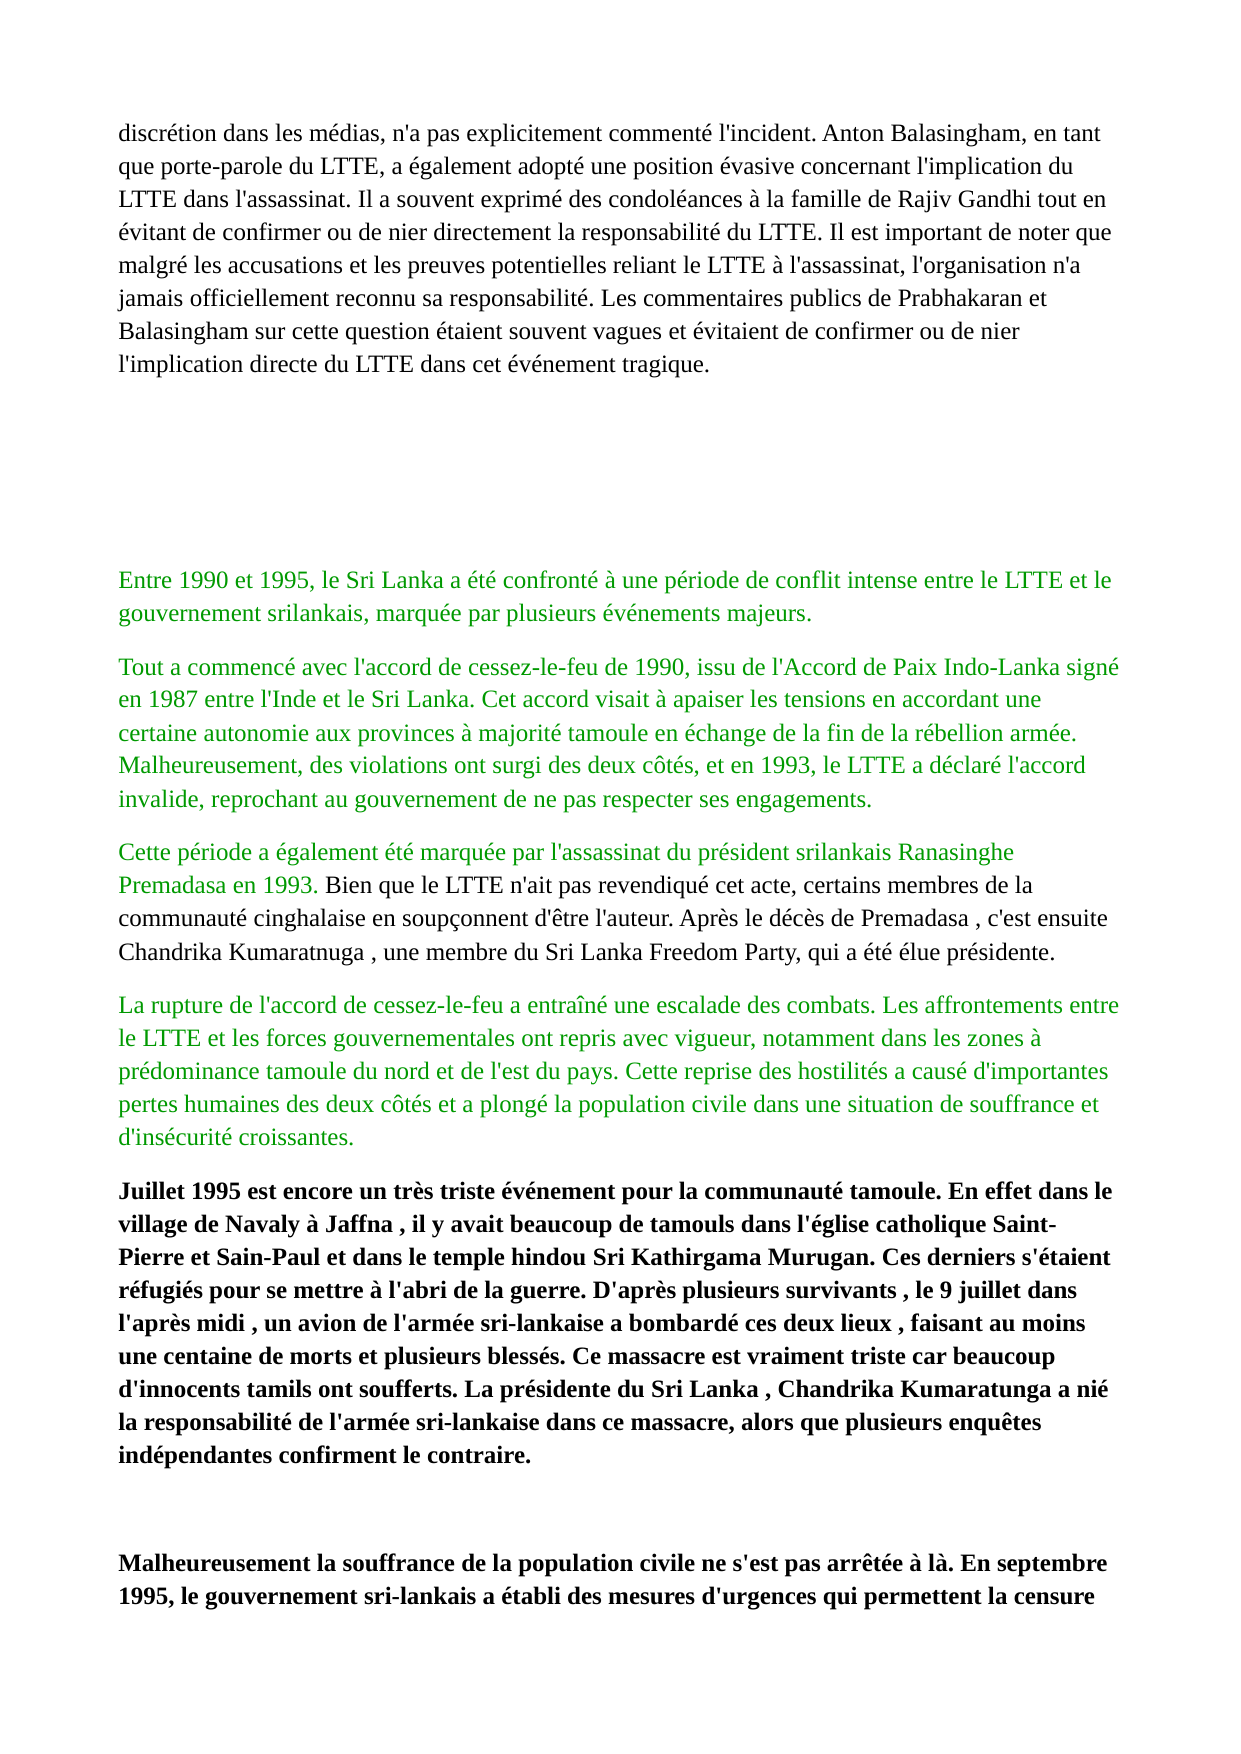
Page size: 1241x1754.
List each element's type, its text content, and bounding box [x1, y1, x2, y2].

text Juillet 1995 est encore un très triste événement pour la communauté tamoule. En effet dans le village de Navaly à Jaffna , il y avait beaucoup de tamouls dans l'église catholique Saint-Pierre et Sain-Paul et dans le temple hindou Sri Kathirgama Murugan. Ces derniers s'étaient réfugiés pour se mettre à l'abri de la guerre. D'après plusieurs survivants , le 9 juillet dans l'après midi , un avion de l'armée sri-lankaise a bombardé ces deux lieux , faisant au moins une centaine de morts et plusieurs blessés. Ce massacre est vraiment triste car beaucoup d'innocents tamils ont soufferts. La présidente du Sri Lanka , Chandrika Kumaratunga a nié la responsabilité de l'armée sri-lankaise dans ce massacre, alors que plusieurs enquêtes indépendantes confirment le contraire. [118, 1176, 1122, 1469]
text Malheureusement la souffrance de la population civile ne s'est pas arrêtée à là. En septembre 1995, le gouvernement sri-lankais a établi des mesures d'urgences qui permettent la censure [118, 1548, 1122, 1610]
text discrétion dans les médias, n'a pas explicitement commenté l'incident. Anton Balasingham, en tant que porte-parole du LTTE, a également adopté une position évasive concernant l'implication du LTTE dans l'assassinat. Il a souvent exprimé des condoléances à la famille de Rajiv Gandhi tout en évitant de confirmer ou de nier directement la responsabilité du LTTE. Il est important de noter que malgré les accusations et les preuves potentielles reliant le LTTE à l'assassinat, l'organisation n'a jamais officiellement reconnu sa responsabilité. Les commentaires publics de Prabhakaran et Balasingham sur cette question étaient souvent vagues et évitaient de confirmer ou de nier l'implication directe du LTTE dans cet événement tragique. [118, 118, 1122, 378]
text Tout a commencé avec l'accord de cessez-le-feu de 1990, issu de l'Accord de Paix Indo-Lanka signé en 1987 entre l'Inde et le Sri Lanka. Cet accord visait à apaiser les tensions en accordant une certaine autonomie aux provinces à majorité tamoule en échange de la fin de la rébellion armée. Malheureusement, des violations ont surgi des deux côtés, et en 1993, le LTTE a déclaré l'accord invalide, reprochant au gouvernement de ne pas respecter ses engagements. [118, 652, 1122, 812]
text La rupture de l'accord de cessez-le-feu a entraîné une escalade des combats. Les affrontements entre le LTTE et les forces gouvernementales ont repris avec vigueur, notamment dans les zones à prédominance tamoule du nord et de l'est du pays. Cette reprise des hostilités a causé d'importantes pertes humaines des deux côtés et a plongé la population civile dans une situation de souffrance et d'insécurité croissantes. [118, 990, 1122, 1151]
text Entre 1990 et 1995, le Sri Lanka a été confronté à une période de conflit intense entre le LTTE et le gouvernement srilankais, marquée par plusieurs événements majeurs. [118, 565, 1122, 626]
text Cette période a également été marquée par l'assassinat du président srilankais Ranasinghe Premadasa en 1993. Bien que le LTTE n'ait pas revendiqué cet acte, certains membres de la communauté cinghalaise en soupçonnent d'être l'auteur. Après le décès de Premadasa , c'est ensuite Chandrika Kumaratnuga , une membre du Sri Lanka Freedom Party, qui a été élue présidente. [118, 837, 1122, 965]
